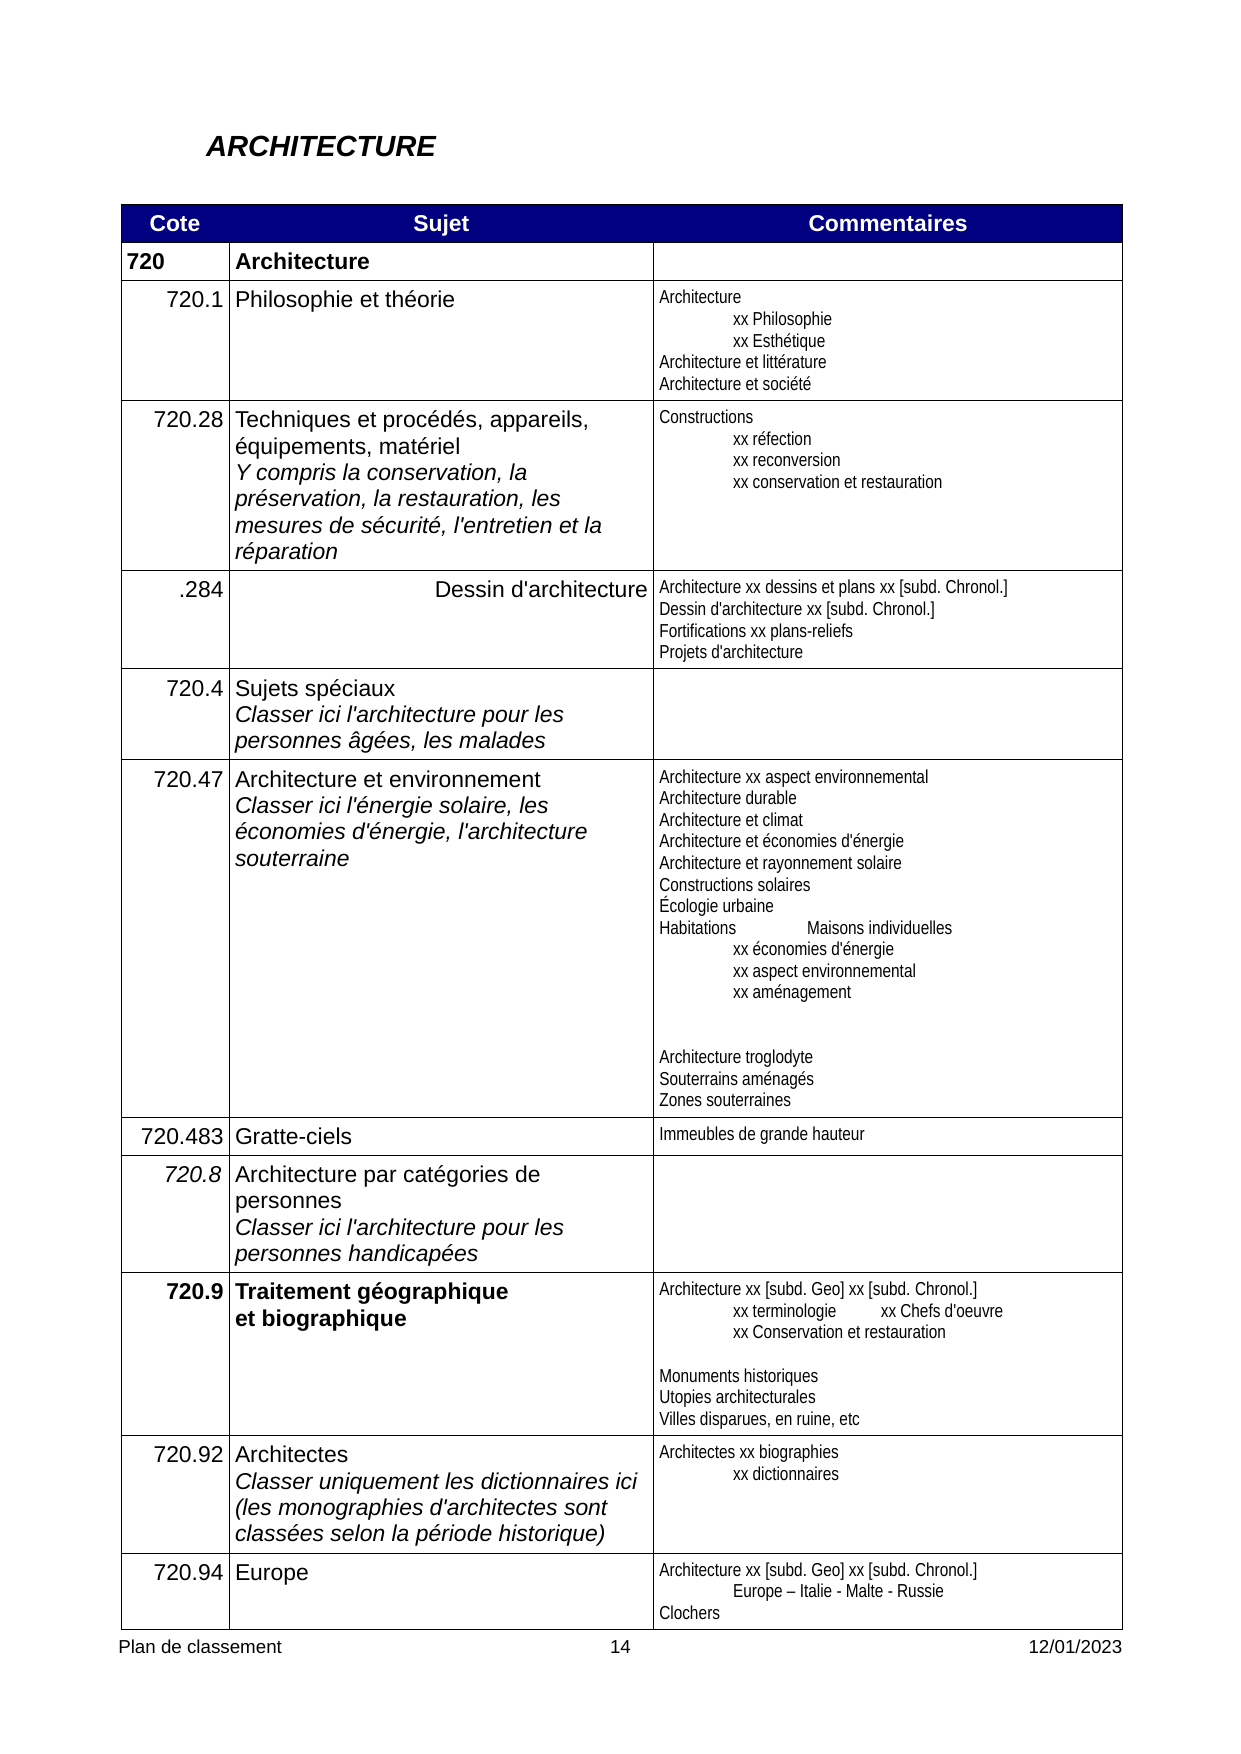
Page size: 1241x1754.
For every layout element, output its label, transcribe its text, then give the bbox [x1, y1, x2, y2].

table_cell 720.28 [122, 401, 229, 570]
table_cell Architecture xx dessins et plans xx [subd. Chronol.] Dessin d'architecture xx [subd. Chronol.] Fortifications xx plans-reliefs Projets d'architecture [654, 571, 1122, 668]
table_cell Architecture xx [subd. Geo] xx [subd. Chronol.] Europe – Italie - Malte - Russie Clochers [654, 1554, 1122, 1629]
table_cell Europe [230, 1554, 653, 1629]
table_cell 720.92 [122, 1436, 229, 1552]
table_cell [654, 669, 1122, 759]
table_cell Techniques et procédés, appareils, équipements, matériel Y compris la conservation, la préservation, la restauration, les mesures de sécurité, l'entretien et la réparation [230, 401, 653, 570]
table_cell Architectes Classer uniquement les dictionnaires ici (les monographies d'architectes sont classées selon la période historique) [230, 1436, 653, 1552]
table_cell 720.47 [122, 760, 229, 1116]
table_header Cote [122, 205, 229, 242]
table_header Sujet [230, 205, 653, 242]
table_cell Dessin d'architecture [230, 571, 653, 668]
table_cell Architecture et environnement Classer ici l'énergie solaire, les économies d'énergie, l'architecture souterraine [230, 760, 653, 1116]
table_cell 720 [122, 243, 229, 280]
table_cell Architecture par catégories de personnes Classer ici l'architecture pour les personnes handicapées [230, 1156, 653, 1272]
table_cell Constructions xx réfection xx reconversion xx conservation et restauration [654, 401, 1122, 570]
table_cell Architecture xx aspect environnemental Architecture durable Architecture et climat Architecture et économies d'énergie Architecture et rayonnement solaire Constructions solaires Écologie urbaine Habitations Maisons individuelles xx économies d'énergie xx aspect environnemental xx aménagement Architecture troglodyte Souterrains aménagés Zones souterraines [654, 760, 1122, 1116]
table_cell 720.9 [122, 1273, 229, 1435]
table_cell Architecture [230, 243, 653, 280]
table_cell Immeubles de grande hauteur [654, 1118, 1122, 1155]
subtitle ARCHITECTURE [206, 129, 1122, 162]
table_cell Architecture xx Philosophie xx Esthétique Architecture et littérature Architecture et société [654, 281, 1122, 400]
table_cell 720.4 [122, 669, 229, 759]
table_cell .284 [122, 571, 229, 668]
table_cell Traitement géographique et biographique [230, 1273, 653, 1435]
table_cell [654, 243, 1122, 280]
table_cell Architectes xx biographies xx dictionnaires [654, 1436, 1122, 1552]
table_cell Architecture xx [subd. Geo] xx [subd. Chronol.] xx terminologie xx Chefs d'oeuvre xx Conservation et restauration Monuments historiques Utopies architecturales Villes disparues, en ruine, etc [654, 1273, 1122, 1435]
table_cell Philosophie et théorie [230, 281, 653, 400]
table_cell Sujets spéciaux Classer ici l'architecture pour les personnes âgées, les malades [230, 669, 653, 759]
table_cell 720.8 [122, 1156, 229, 1272]
table_cell Gratte-ciels [230, 1118, 653, 1155]
table_cell 720.1 [122, 281, 229, 400]
table_cell 720.483 [122, 1118, 229, 1155]
table_cell 720.94 [122, 1554, 229, 1629]
table_cell [654, 1156, 1122, 1272]
table_header Commentaires [654, 205, 1122, 242]
